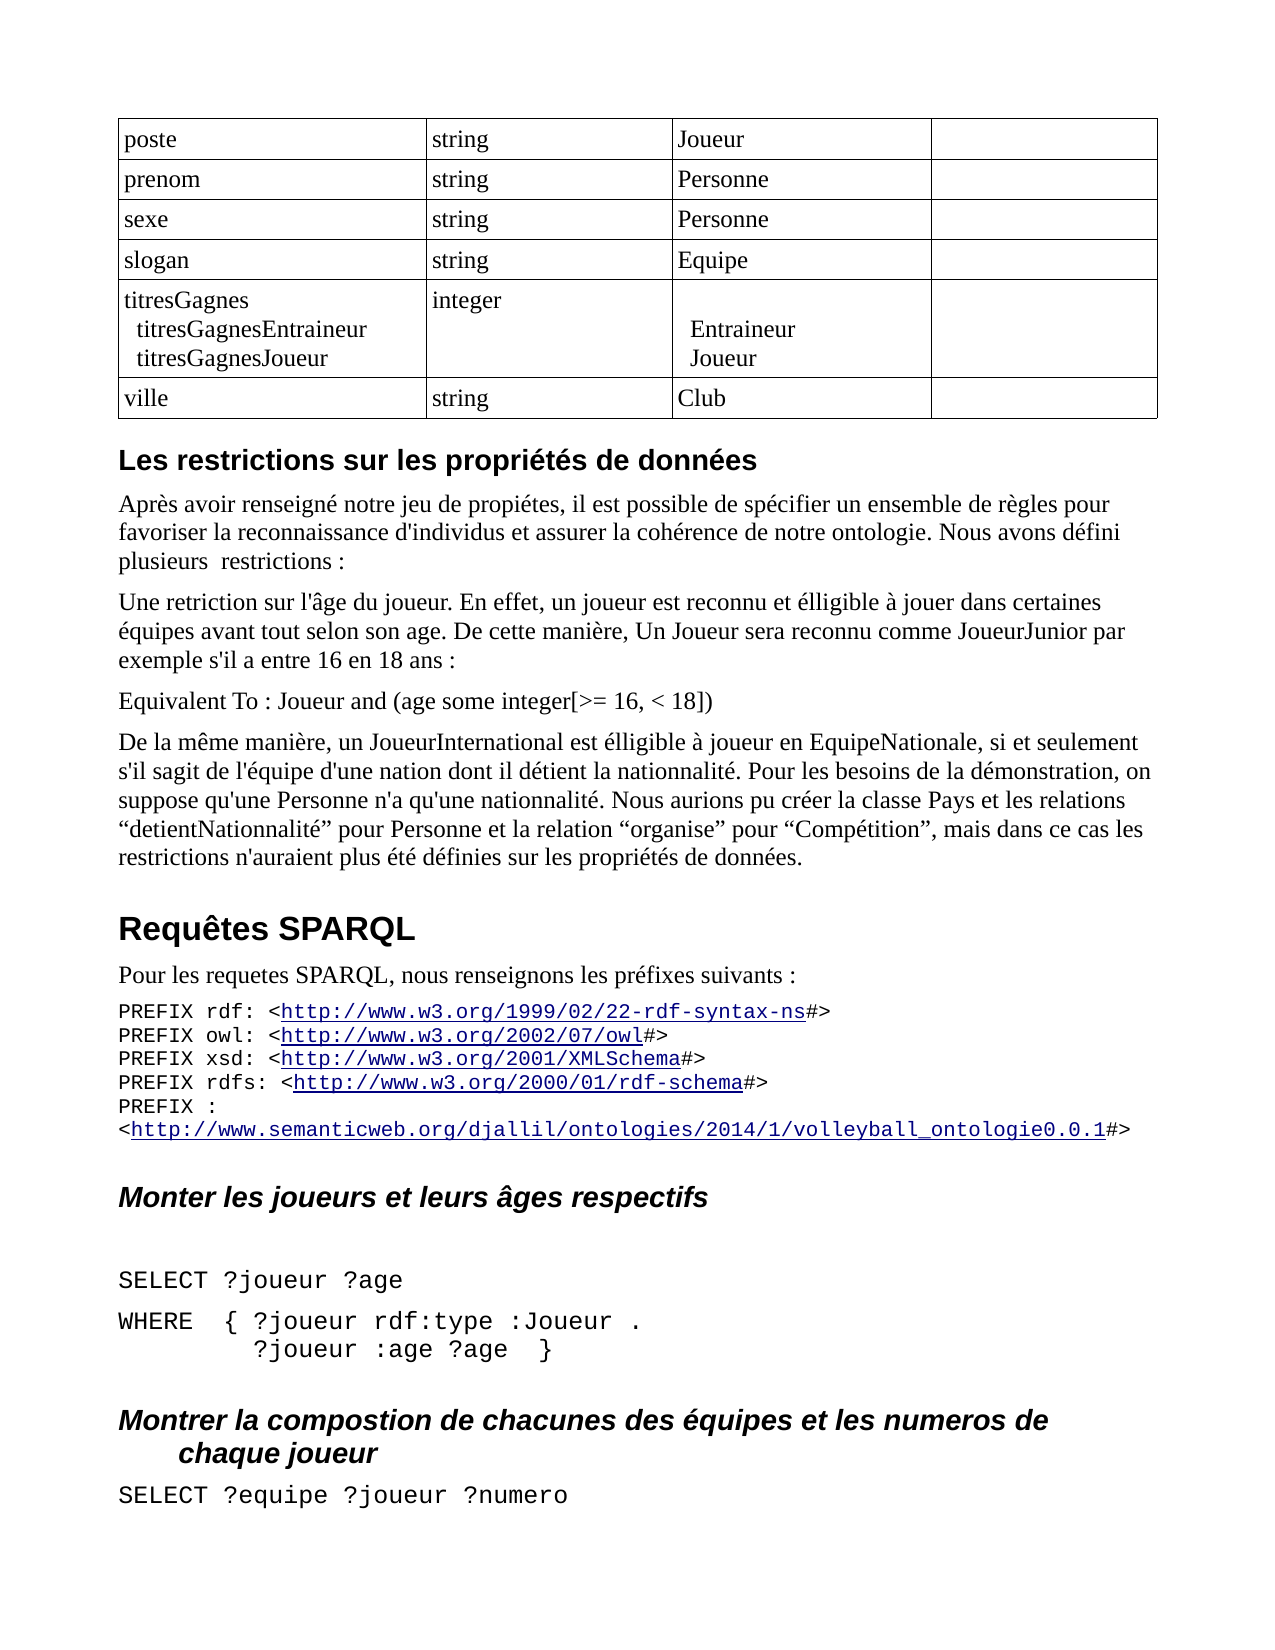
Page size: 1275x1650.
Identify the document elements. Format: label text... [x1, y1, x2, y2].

table_cell string [427, 160, 672, 199]
text PREFIX rdf: <http://www.w3.org/1999/02/22-rdf-syntax-ns#> PREFIX owl: <http://www.w3.org/2002/07/owl#> PREFIX xsd: <http://www.w3.org/2001/XMLSchema#> PREFIX rdfs: <http://www.w3.org/2000/01/rdf-schema#> PREFIX : <http://www.semanticweb.org/djallil/ontologies/2014/1/volleyball_ontologie0.0.1#> [118, 1001, 1157, 1143]
subtitle Montrer la compostion de chacunes des équipes et les numeros de chaque joueur [118, 1403, 1157, 1470]
table_cell poste [119, 119, 426, 158]
table_cell [932, 280, 1157, 377]
table_cell [932, 160, 1157, 199]
table_cell prenom [119, 160, 426, 199]
text Après avoir renseigné notre jeu de propiétes, il est possible de spécifier un ensemble de règles pour favoriser la reconnaissance d'individus et assurer la cohérence de notre ontologie. Nous avons défini plusieurs restrictions : [118, 489, 1157, 575]
text De la même manière, un JoueurInternational est élligible à joueur en EquipeNationale, si et seulement s'il sagit de l'équipe d'une nation dont il détient la nationnalité. Pour les besoins de la démonstration, on suppose qu'une Personne n'a qu'une nationnalité. Nous aurions pu créer la classe Pays et les relations “detientNationnalité” pour Personne et la relation “organise” pour “Compétition”, mais dans ce cas les restrictions n'auraient plus été définies sur les propriétés de données. [118, 727, 1157, 871]
table_cell Entraineur Joueur [673, 280, 931, 377]
table_cell Club [673, 378, 931, 417]
table_cell string [427, 200, 672, 239]
table_cell string [427, 119, 672, 158]
table_cell Joueur [673, 119, 931, 158]
table_cell Personne [673, 160, 931, 199]
table_cell [932, 378, 1157, 417]
table_cell [932, 119, 1157, 158]
text WHERE { ?joueur rdf:type :Joueur . ?joueur :age ?age } [118, 1308, 1157, 1365]
table_cell [932, 200, 1157, 239]
subtitle Requêtes SPARQL [118, 909, 1157, 947]
table_cell sexe [119, 200, 426, 239]
table_cell ville [119, 378, 426, 417]
subtitle Monter les joueurs et leurs âges respectifs [118, 1180, 1157, 1214]
text SELECT ?equipe ?joueur ?numero [118, 1482, 1157, 1511]
table_cell slogan [119, 240, 426, 279]
table_cell string [427, 378, 672, 417]
subtitle Les restrictions sur les propriétés de données [118, 443, 1157, 476]
table_cell [932, 240, 1157, 279]
text SELECT ?joueur ?age [118, 1268, 1157, 1296]
text Une retriction sur l'âge du joueur. En effet, un joueur est reconnu et élligible à jouer dans certaines équipes avant tout selon son age. De cette manière, Un Joueur sera reconnu comme JoueurJunior par exemple s'il a entre 16 en 18 ans : [118, 587, 1157, 674]
table_cell Equipe [673, 240, 931, 279]
table_cell string [427, 240, 672, 279]
table_cell integer [427, 280, 672, 377]
table_cell titresGagnes titresGagnesEntraineur titresGagnesJoueur [119, 280, 426, 377]
table_cell Personne [673, 200, 931, 239]
text Pour les requetes SPARQL, nous renseignons les préfixes suivants : [118, 960, 1157, 988]
text Equivalent To : Joueur and (age some integer[>= 16, < 18]) [118, 686, 1157, 715]
